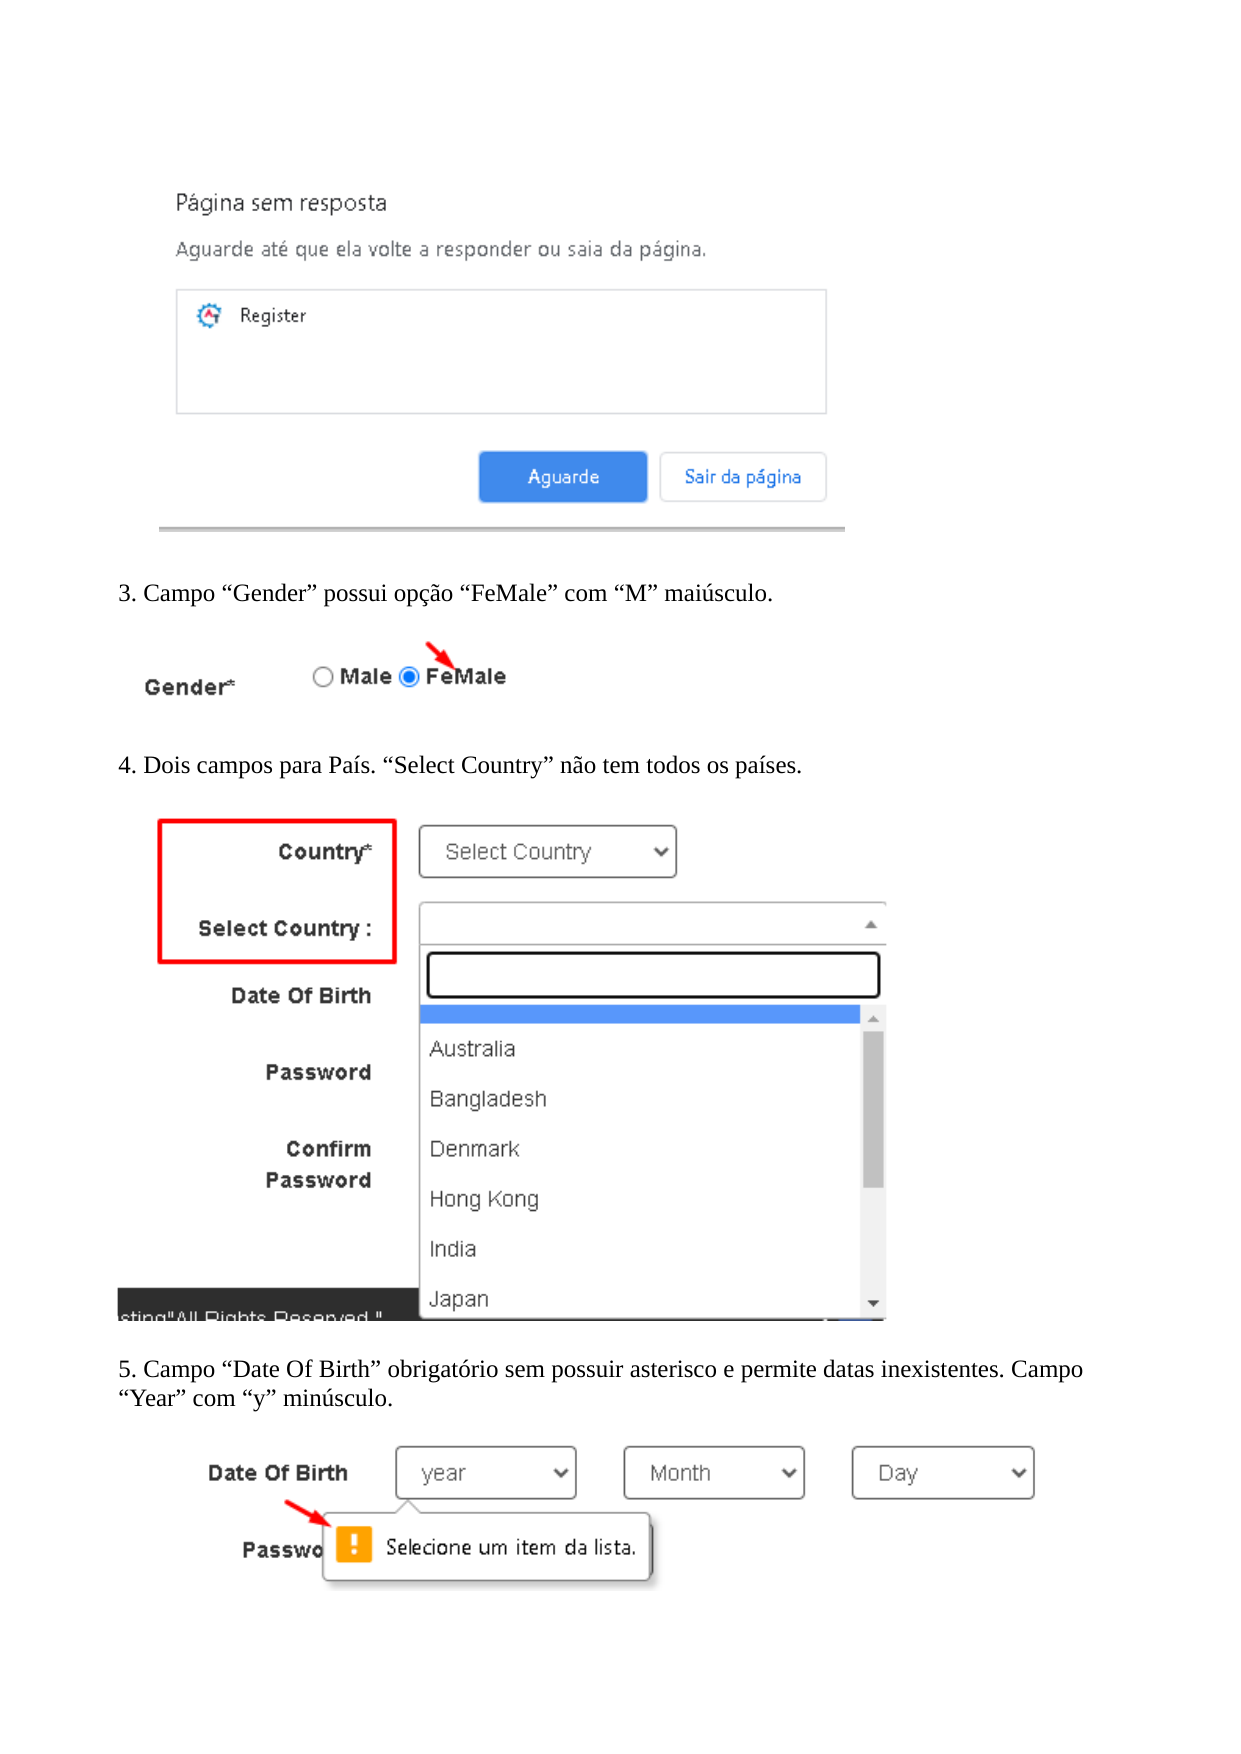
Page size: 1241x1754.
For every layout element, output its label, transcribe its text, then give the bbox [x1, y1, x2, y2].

picture [124, 637, 526, 722]
text 4. Dois campos para País. “Select Country” não tem todos os países. [118, 751, 1122, 779]
picture [117, 808, 887, 1321]
picture [169, 1440, 1071, 1591]
text 3. Campo “Gender” possui opção “FeMale” com “M” maiúsculo. [118, 578, 1122, 607]
text 5. Campo “Date Of Birth” obrigatório sem possuir asterisco e permite datas inexistentes. Campo “Year” com “y” minúsculo. [118, 1354, 1122, 1412]
picture [159, 175, 845, 532]
